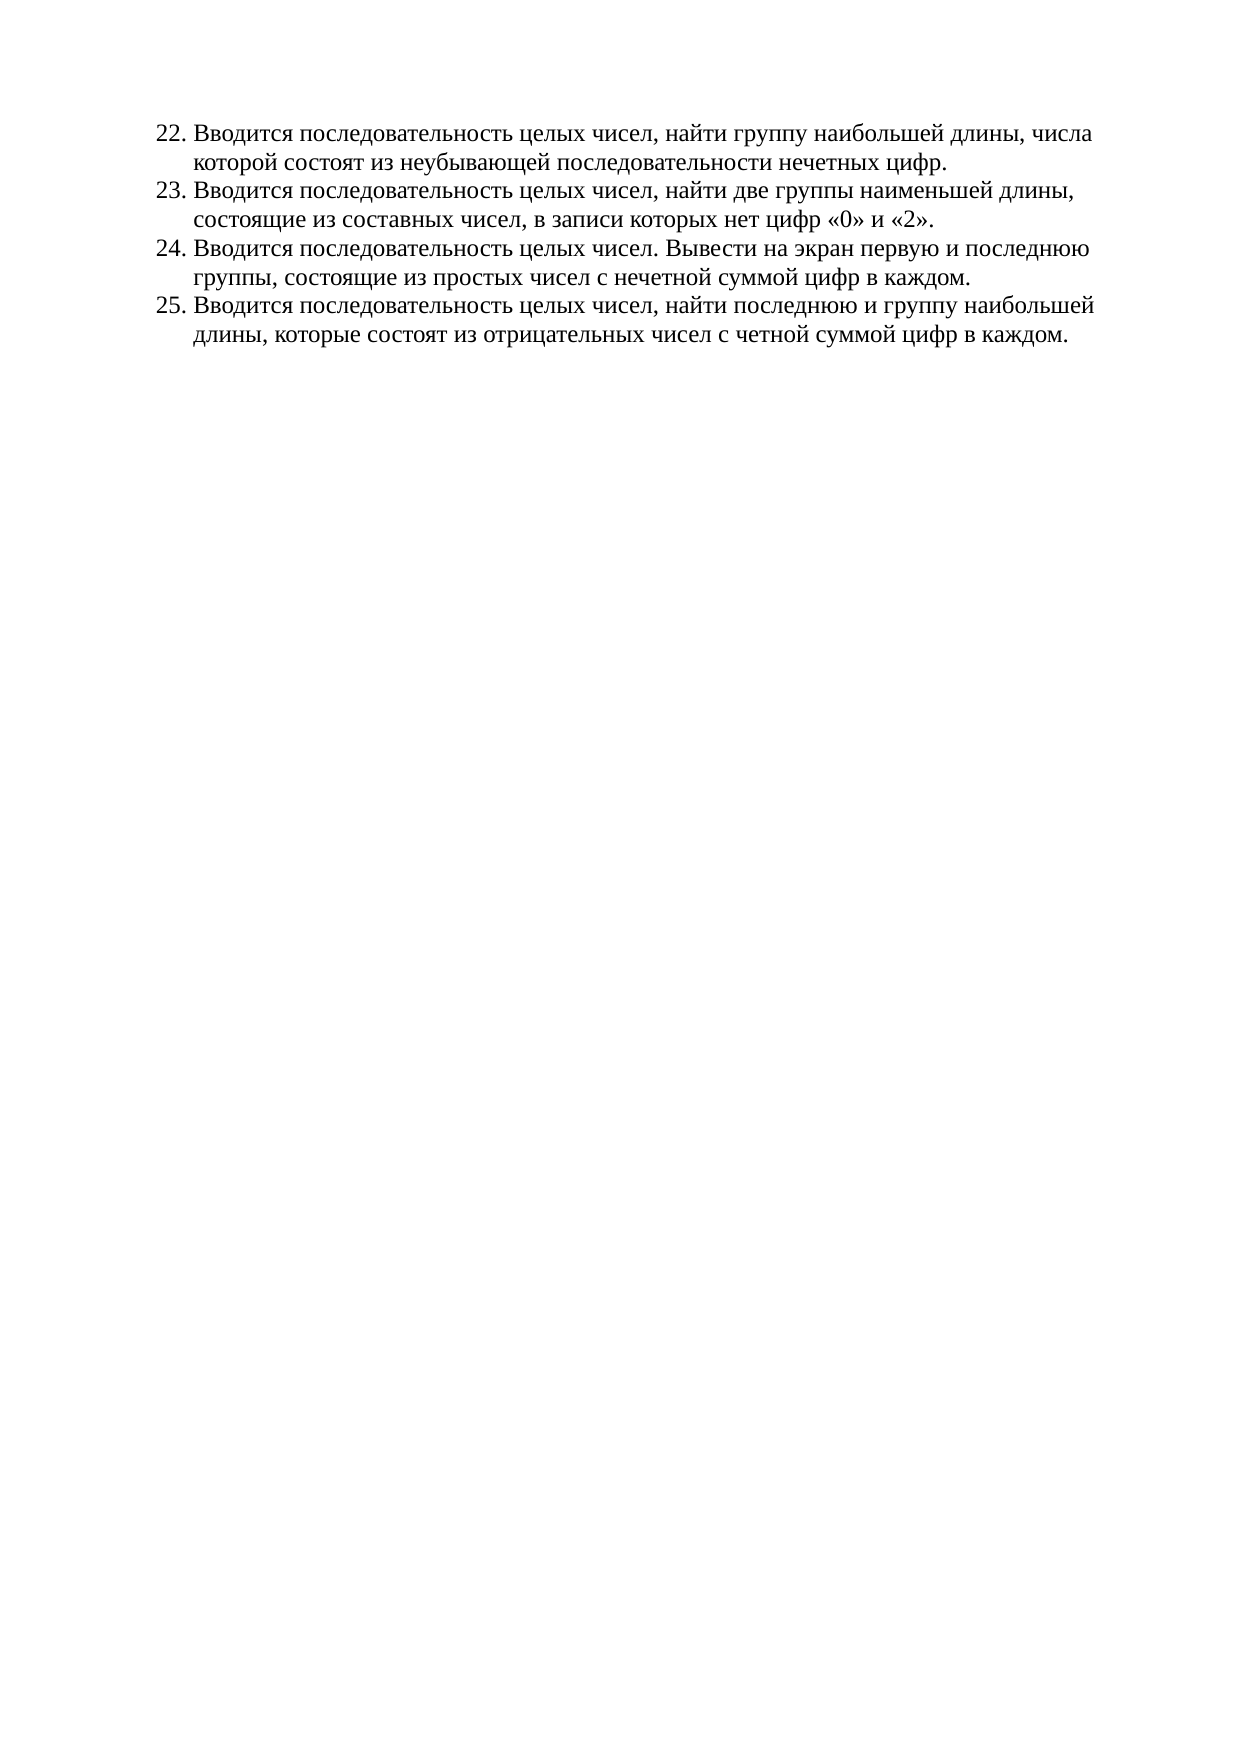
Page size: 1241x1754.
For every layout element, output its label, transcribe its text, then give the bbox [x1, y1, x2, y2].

list Вводится последовательность целых чисел, найти группу наибольшей длины, числа которой состоят из неубывающей последовательности нечетных цифр. [156, 118, 1122, 176]
list Вводится последовательность целых чисел, найти последнюю и группу наибольшей длины, которые состоят из отрицательных чисел с четной суммой цифр в каждом. [156, 291, 1122, 348]
list Вводится последовательность целых чисел. Вывести на экран первую и последнюю группы, состоящие из простых чисел с нечетной суммой цифр в каждом. [156, 233, 1122, 291]
list Вводится последовательность целых чисел, найти две группы наименьшей длины, состоящие из составных чисел, в записи которых нет цифр «0» и «2». [156, 176, 1122, 233]
